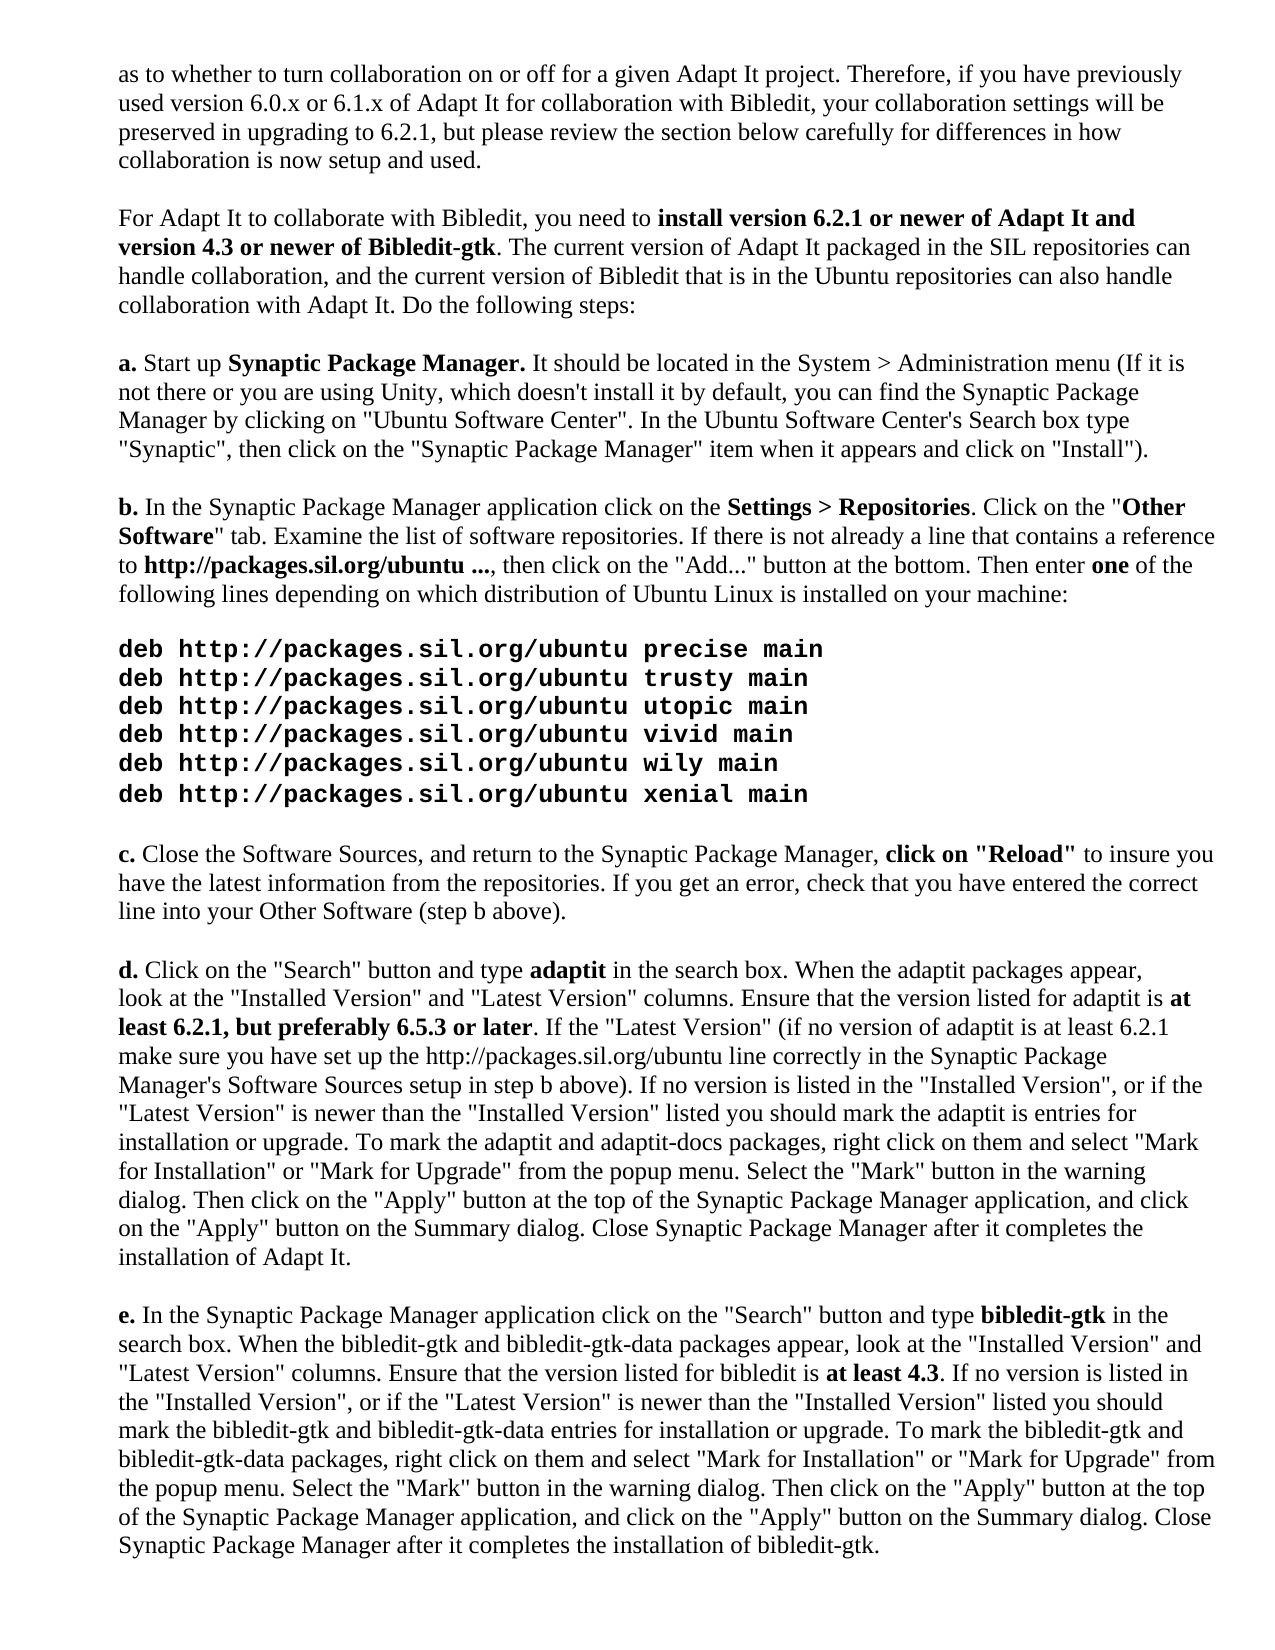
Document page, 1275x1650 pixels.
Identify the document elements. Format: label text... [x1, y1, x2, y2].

text For Adapt It to collaborate with Bibledit, you need to install version 6.2.1 or newer of Adapt It and version 4.3 or newer of Bibledit-gtk. The current version of Adapt It packaged in the SIL repositories can handle collaboration, and the current version of Bibledit that is in the Ubuntu repositories can also handle collaboration with Adapt It. Do the following steps: [118, 203, 1216, 318]
text as to whether to turn collaboration on or off for a given Adapt It project. Therefore, if you have previously used version 6.0.x or 6.1.x of Adapt It for collaboration with Bibledit, your collaboration settings will be preserved in upgrading to 6.2.1, but please review the section below carefully for differences in how collaboration is now setup and used. [118, 59, 1216, 174]
text deb http://packages.sil.org/ubuntu precise main deb http://packages.sil.org/ubuntu trusty main deb http://packages.sil.org/ubuntu utopic main deb http://packages.sil.org/ubuntu vivid main deb http://packages.sil.org/ubuntu wily main deb http://packages.sil.org/ubuntu xenial main [118, 637, 1216, 809]
text e. In the Synaptic Package Manager application click on the "Search" button and type bibledit-gtk in the search box. When the bibledit-gtk and bibledit-gtk-data packages appear, look at the "Installed Version" and "Latest Version" columns. Ensure that the version listed for bibledit is at least 4.3. If no version is listed in the "Installed Version", or if the "Latest Version" is newer than the "Installed Version" listed you should mark the bibledit-gtk and bibledit-gtk-data entries for installation or upgrade. To mark the bibledit-gtk and bibledit-gtk-data packages, right click on them and select "Mark for Installation" or "Mark for Upgrade" from the popup menu. Select the "Mark" button in the warning dialog. Then click on the "Apply" button at the top of the Synaptic Package Manager application, and click on the "Apply" button on the Summary dialog. Close Synaptic Package Manager after it completes the installation of bibledit-gtk. [118, 1300, 1216, 1559]
text c. Close the Software Sources, and return to the Synaptic Package Manager, click on "Reload" to insure you have the latest information from the repositories. If you get an error, check that you have entered the correct line into your Other Software (step b above). [118, 839, 1216, 925]
text a. Start up Synaptic Package Manager. It should be located in the System > Administration menu (If it is not there or you are using Unity, which doesn't install it by default, you can find the Synaptic Package Manager by clicking on "Ubuntu Software Center". In the Ubuntu Software Center's Search box type "Synaptic", then click on the "Synaptic Package Manager" item when it appears and click on "Install"). [118, 348, 1216, 463]
text b. In the Synaptic Package Manager application click on the Settings > Repositories. Click on the "Other Software" tab. Examine the list of software repositories. If there is not already a line that contains a reference to http://packages.sil.org/ubuntu ..., then click on the "Add..." button at the bottom. Then enter one of the following lines depending on which distribution of Ubuntu Linux is installed on your machine: [118, 492, 1216, 607]
text d. Click on the "Search" button and type adaptit in the search box. When the adaptit packages appear, look at the "Installed Version" and "Latest Version" columns. Ensure that the version listed for adaptit is at least 6.2.1, but preferably 6.5.3 or later. If the "Latest Version" (if no version of adaptit is at least 6.2.1 make sure you have set up the http://packages.sil.org/ubuntu line correctly in the Synaptic Package Manager's Software Sources setup in step b above). If no version is listed in the "Installed Version", or if the "Latest Version" is newer than the "Installed Version" listed you should mark the adaptit is entries for installation or upgrade. To mark the adaptit and adaptit-docs packages, right click on them and select "Mark for Installation" or "Mark for Upgrade" from the popup menu. Select the "Mark" button in the warning dialog. Then click on the "Apply" button at the top of the Synaptic Package Manager application, and click on the "Apply" button on the Summary dialog. Close Synaptic Package Manager after it completes the installation of Adapt It. [118, 955, 1216, 1271]
